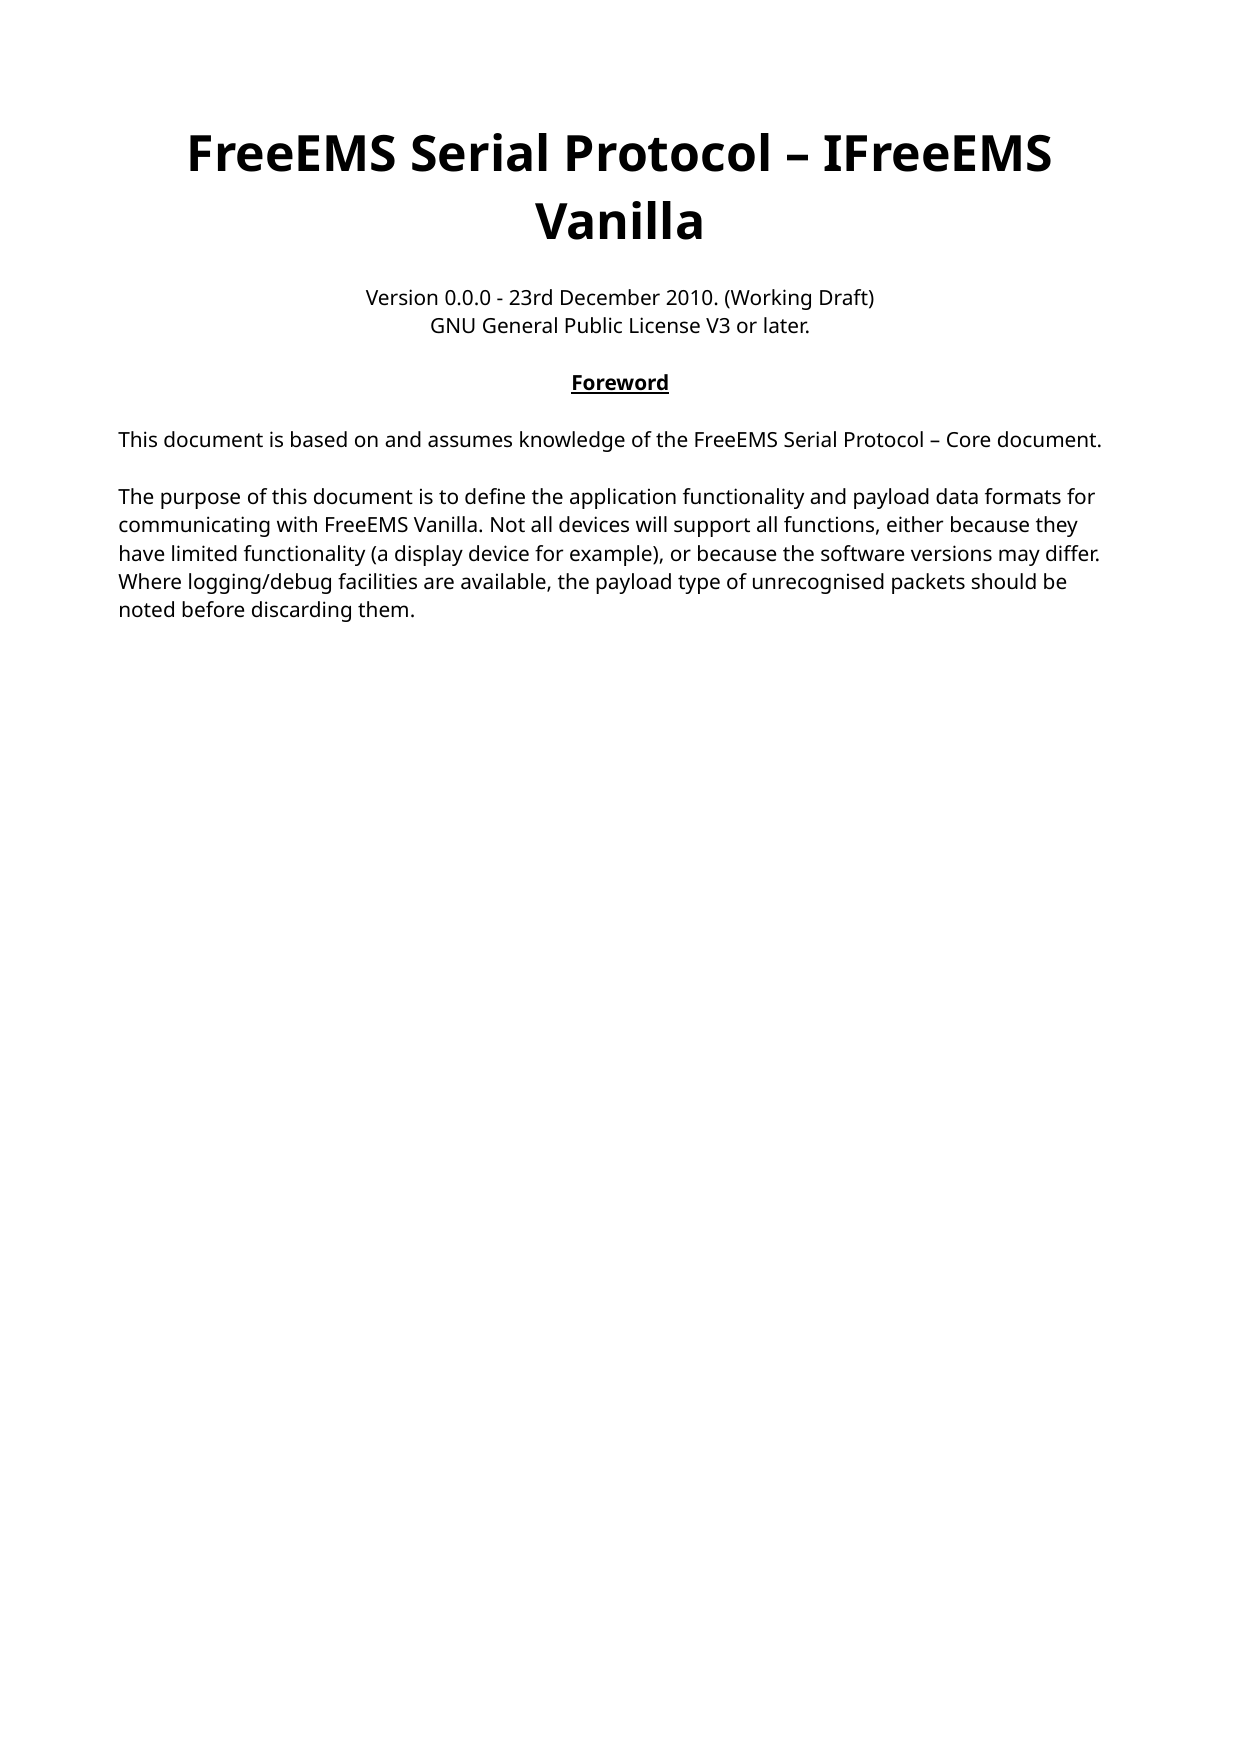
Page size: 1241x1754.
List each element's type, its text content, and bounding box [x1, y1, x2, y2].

text The purpose of this document is to define the application functionality and payload data formats for communicating with FreeEMS Vanilla. Not all devices will support all functions, either because they have limited functionality (a display device for example), or because the software versions may differ. Where logging/debug facilities are available, the payload type of unrecognised packets should be noted before discarding them. [118, 482, 1122, 624]
text Version 0.0.0 - 23rd December 2010. (Working Draft) [118, 283, 1122, 311]
text FreeEMS Serial Protocol – IFreeEMS Vanilla [118, 118, 1122, 254]
text GNU General Public License V3 or later. [118, 311, 1122, 340]
text This document is based on and assumes knowledge of the FreeEMS Serial Protocol – Core document. [118, 425, 1122, 453]
text Foreword [118, 368, 1122, 397]
